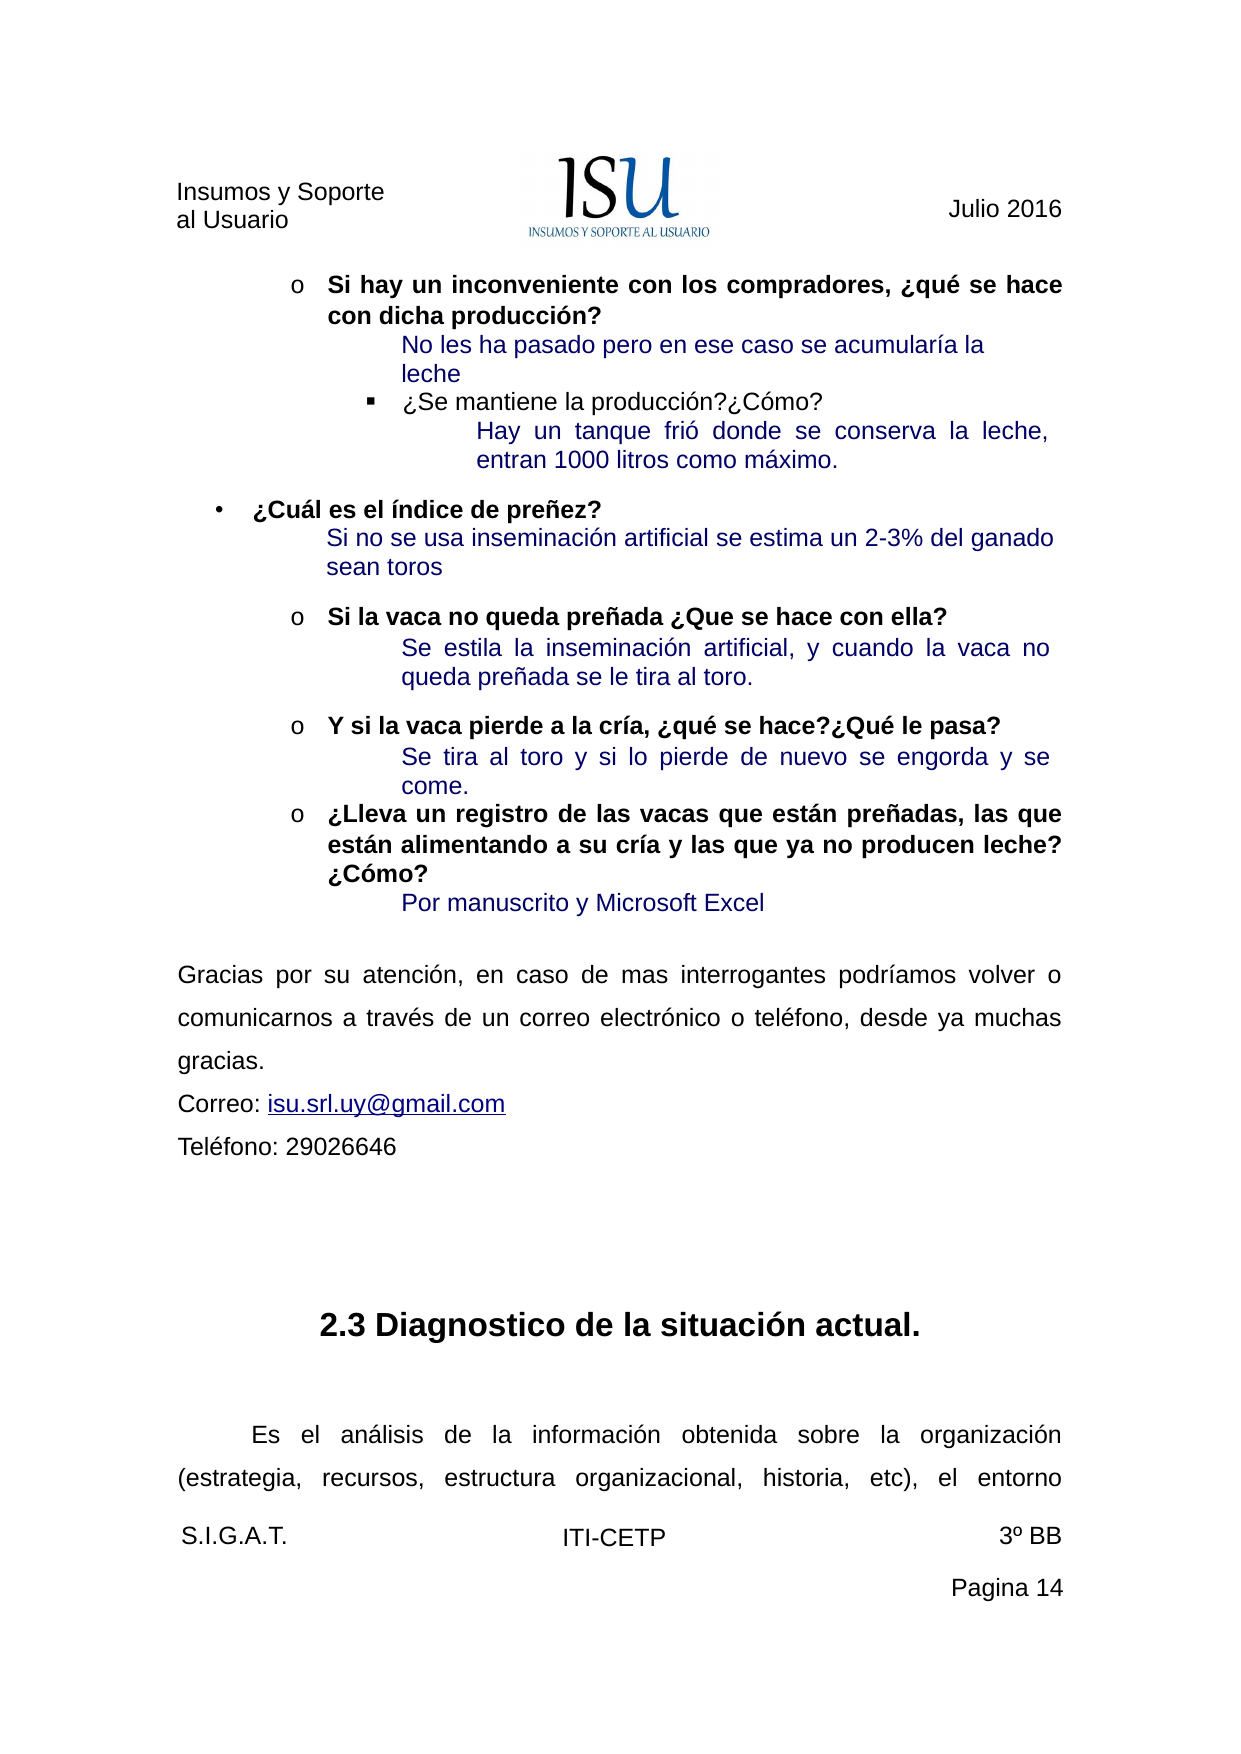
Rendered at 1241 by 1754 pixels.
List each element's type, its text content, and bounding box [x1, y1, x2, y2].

text Teléfono: 29026646 [177, 1132, 1063, 1161]
list Si no se usa inseminación artificial se estima un 2-3% del ganado sean toros [215, 523, 1063, 581]
list Si hay un inconveniente con los compradores, ¿qué se hace con dicha producción? [290, 270, 1063, 330]
list Hay un tanque frió donde se conserva la leche, entran 1000 litros como máximo. [365, 416, 1063, 474]
list ¿Cuál es el índice de preñez? [215, 494, 1063, 523]
list Por manuscrito y Microsoft Excel [290, 888, 1063, 917]
text 2.3 Diagnostico de la situación actual. [177, 1305, 1063, 1343]
list Se tira al toro y si lo pierde de nuevo se engorda y se come. [290, 742, 1063, 799]
text Gracias por su atención, en caso de mas interrogantes podríamos volver o comunicarnos a través de un correo electrónico o teléfono, desde ya muchas gracias. [177, 960, 1063, 1075]
text Es el análisis de la información obtenida sobre la organización (estrategia, recursos, estructura organizacional, historia, etc), el entorno [177, 1420, 1063, 1492]
list Si la vaca no queda preñada ¿Que se hace con ella? [290, 602, 1063, 633]
list Se estila la inseminación artificial, y cuando la vaca no queda preñada se le tira al toro. [290, 633, 1063, 690]
picture [517, 138, 723, 252]
list ¿Lleva un registro de las vacas que están preñadas, las que están alimentando a su cría y las que ya no producen leche? ¿Cómo? [290, 799, 1063, 888]
list No les ha pasado pero en ese caso se acumularía la leche [290, 330, 1063, 387]
text Correo: isu.srl.uy@gmail.com [177, 1089, 1063, 1118]
list ¿Se mantiene la producción?¿Cómo? [365, 387, 1063, 416]
list Y si la vaca pierde a la cría, ¿qué se hace?¿Qué le pasa? [290, 711, 1063, 742]
